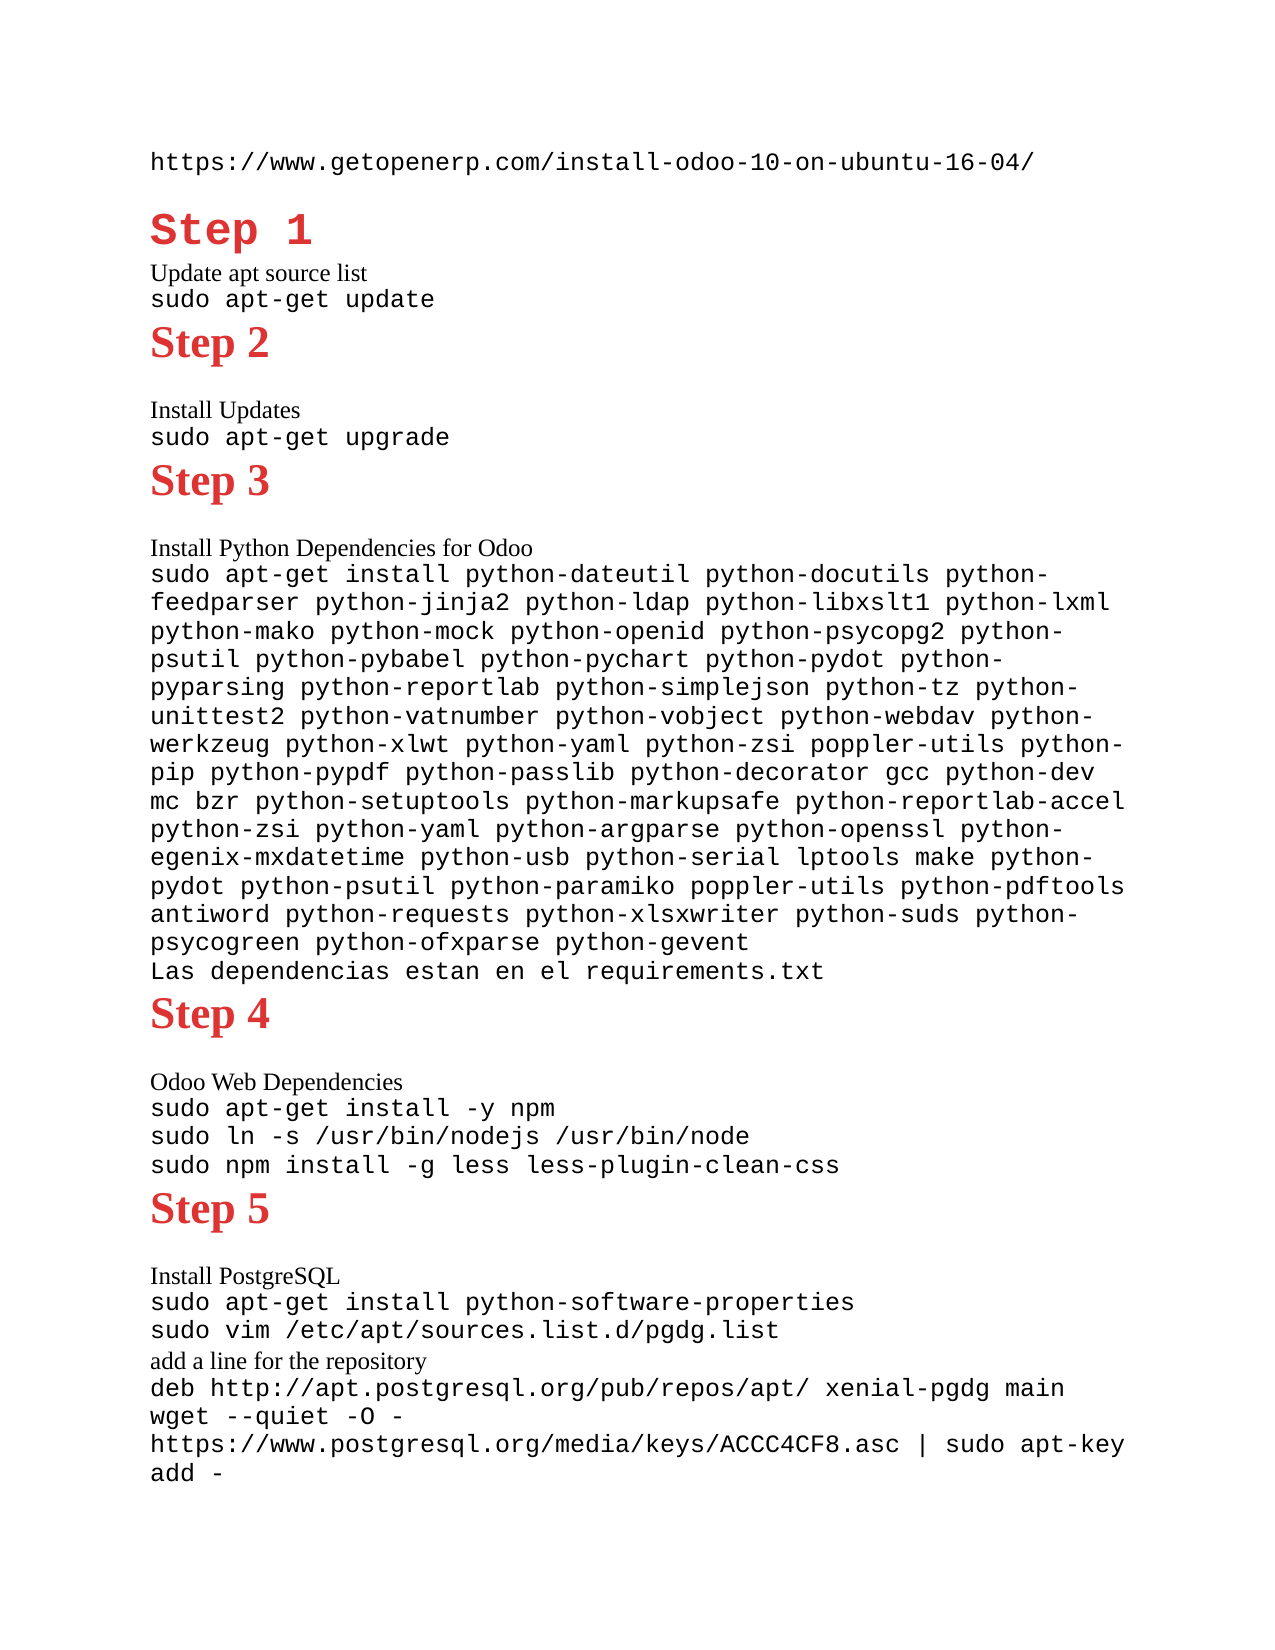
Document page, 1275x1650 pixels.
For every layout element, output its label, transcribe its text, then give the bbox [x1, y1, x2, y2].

subtitle Step 1 [150, 207, 1125, 258]
subtitle Step 3 [150, 452, 1125, 505]
text sudo apt-get install -y npm sudo ln -s /usr/bin/nodejs /usr/bin/node sudo npm install -g less less-plugin-clean-css [150, 1096, 1125, 1181]
text https://www.getopenerp.com/install-odoo-10-on-ubuntu-16-04/ [150, 150, 1125, 178]
text sudo apt-get upgrade [150, 424, 1125, 452]
text Install Updates [150, 395, 1125, 424]
text sudo apt-get install python-dateutil python-docutils python-feedparser python-jinja2 python-ldap python-libxslt1 python-lxml python-mako python-mock python-openid python-psycopg2 python-psutil python-pybabel python-pychart python-pydot python-pyparsing python-reportlab python-simplejson python-tz python-unittest2 python-vatnumber python-vobject python-webdav python-werkzeug python-xlwt python-yaml python-zsi poppler-utils python-pip python-pypdf python-passlib python-decorator gcc python-dev mc bzr python-setuptools python-markupsafe python-reportlab-accel python-zsi python-yaml python-argparse python-openssl python-egenix-mxdatetime python-usb python-serial lptools make python-pydot python-psutil python-paramiko poppler-utils python-pdftools antiword python-requests python-xlsxwriter python-suds python-psycogreen python-ofxparse python-gevent [150, 562, 1125, 958]
subtitle Step 5 [150, 1181, 1125, 1233]
text Las dependencias estan en el requirements.txt [150, 958, 1125, 987]
text Install PostgreSQL [150, 1261, 1125, 1290]
text sudo apt-get update [150, 287, 1125, 315]
text Update apt source list [150, 258, 1125, 287]
text Odoo Web Dependencies [150, 1067, 1125, 1096]
text sudo apt-get install python-software-properties sudo vim /etc/apt/sources.list.d/pgdg.list add a line for the repository deb http://apt.postgresql.org/pub/repos/apt/ xenial-pgdg main wget --quiet -O - https://www.postgresql.org/media/keys/ACCC4CF8.asc | sudo apt-key add [150, 1290, 1125, 1488]
text Install Python Dependencies for Odoo [150, 533, 1125, 562]
subtitle Step 4 [150, 987, 1125, 1039]
subtitle Step 2 [150, 315, 1125, 367]
